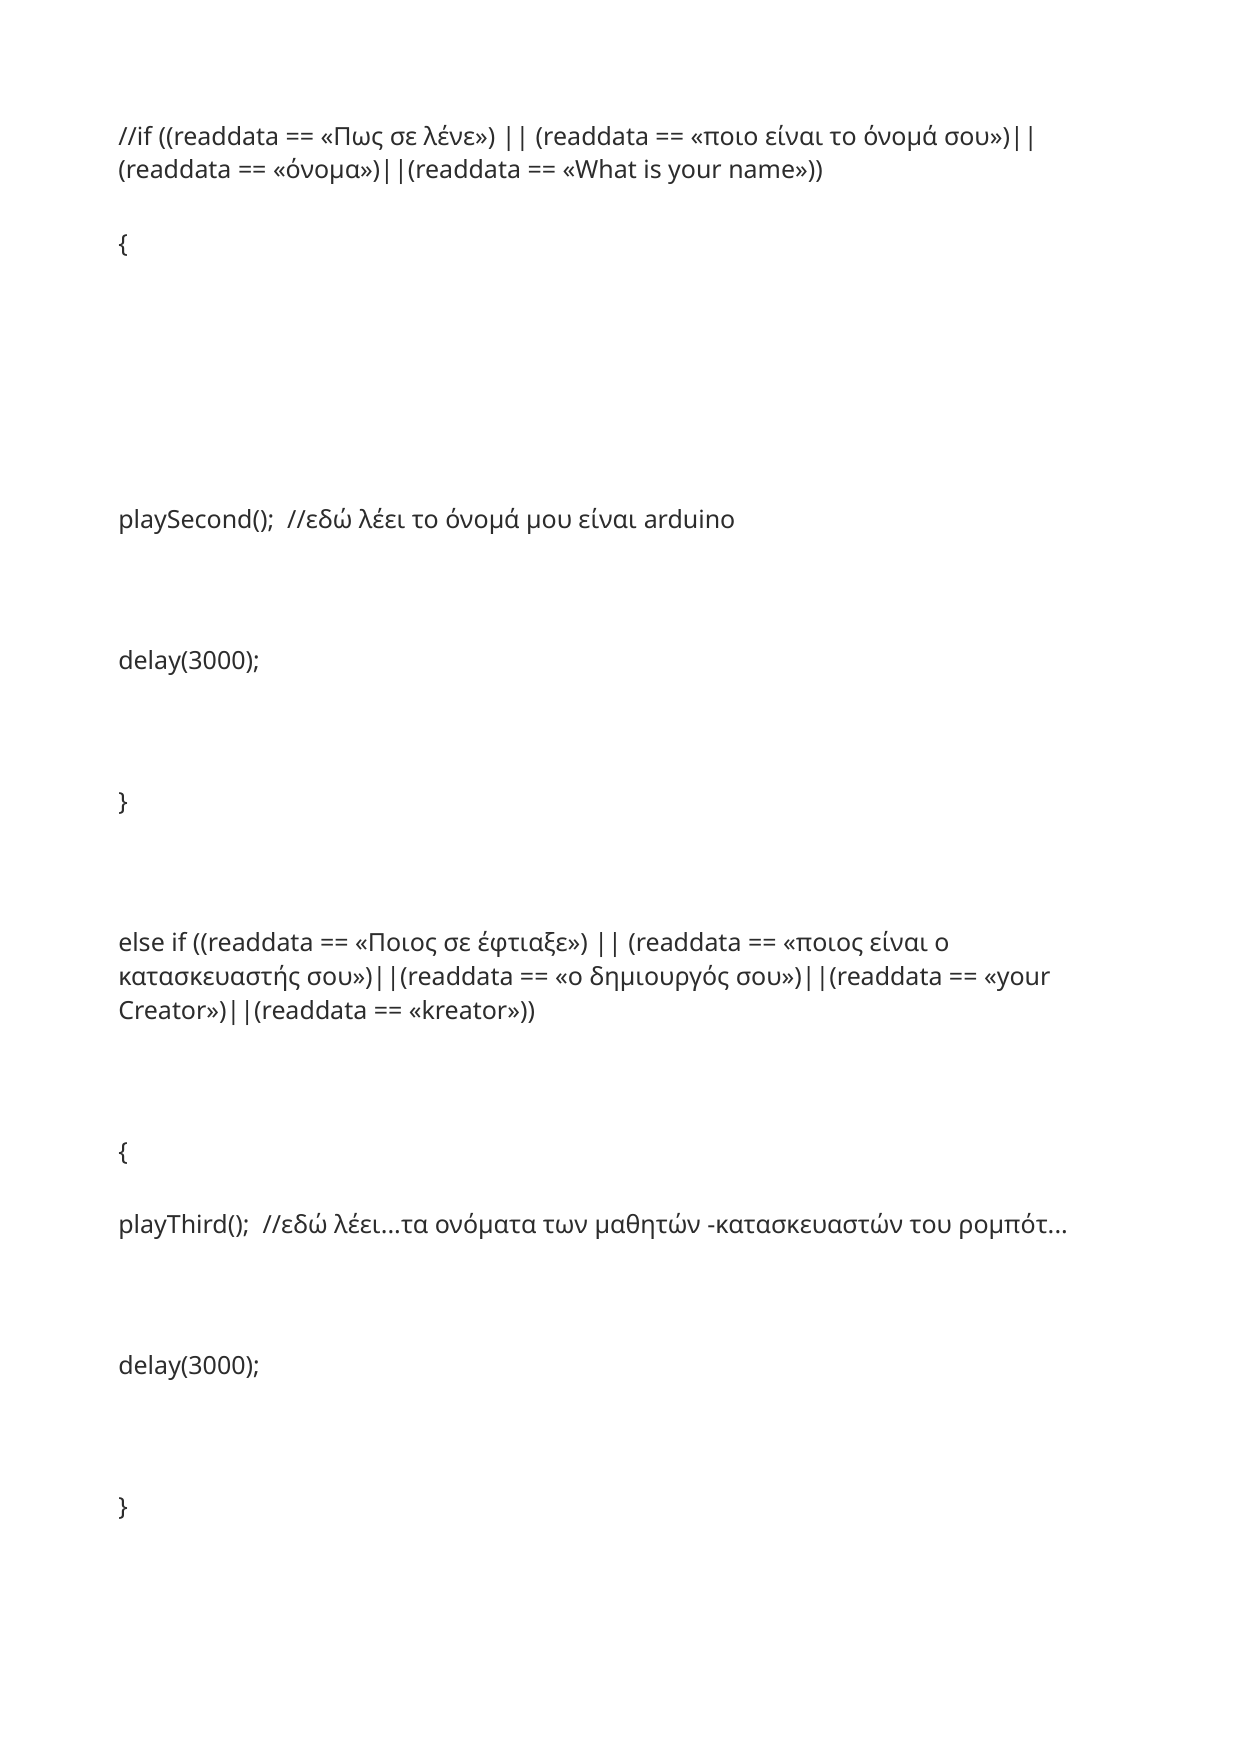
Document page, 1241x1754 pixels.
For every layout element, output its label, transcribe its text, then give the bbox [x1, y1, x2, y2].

text //if ((readdata == «Πως σε λένε») || (readdata == «ποιο είναι το όνομά σου»)||(readdata == «όνομα»)||(readdata == «What is your name»)) [118, 118, 1122, 186]
text playThird(); //εδώ λέει...τα ονόματα των μαθητών -κατασκευαστών του ρομπότ... [118, 1207, 1122, 1241]
text } [118, 1489, 1122, 1523]
text } [118, 784, 1122, 818]
text { [118, 1134, 1122, 1168]
text delay(3000); [118, 1348, 1122, 1382]
text playSecond(); //εδώ λέει το όνομά μου είναι arduino [118, 502, 1122, 536]
text { [118, 225, 1122, 259]
text delay(3000); [118, 643, 1122, 677]
text else if ((readdata == «Ποιος σε έφτιαξε») || (readdata == «ποιος είναι ο κατασκευαστής σου»)||(readdata == «ο δημιουργός σου»)||(readdata == «your Creator»)||(readdata == «kreator»)) [118, 925, 1122, 1027]
